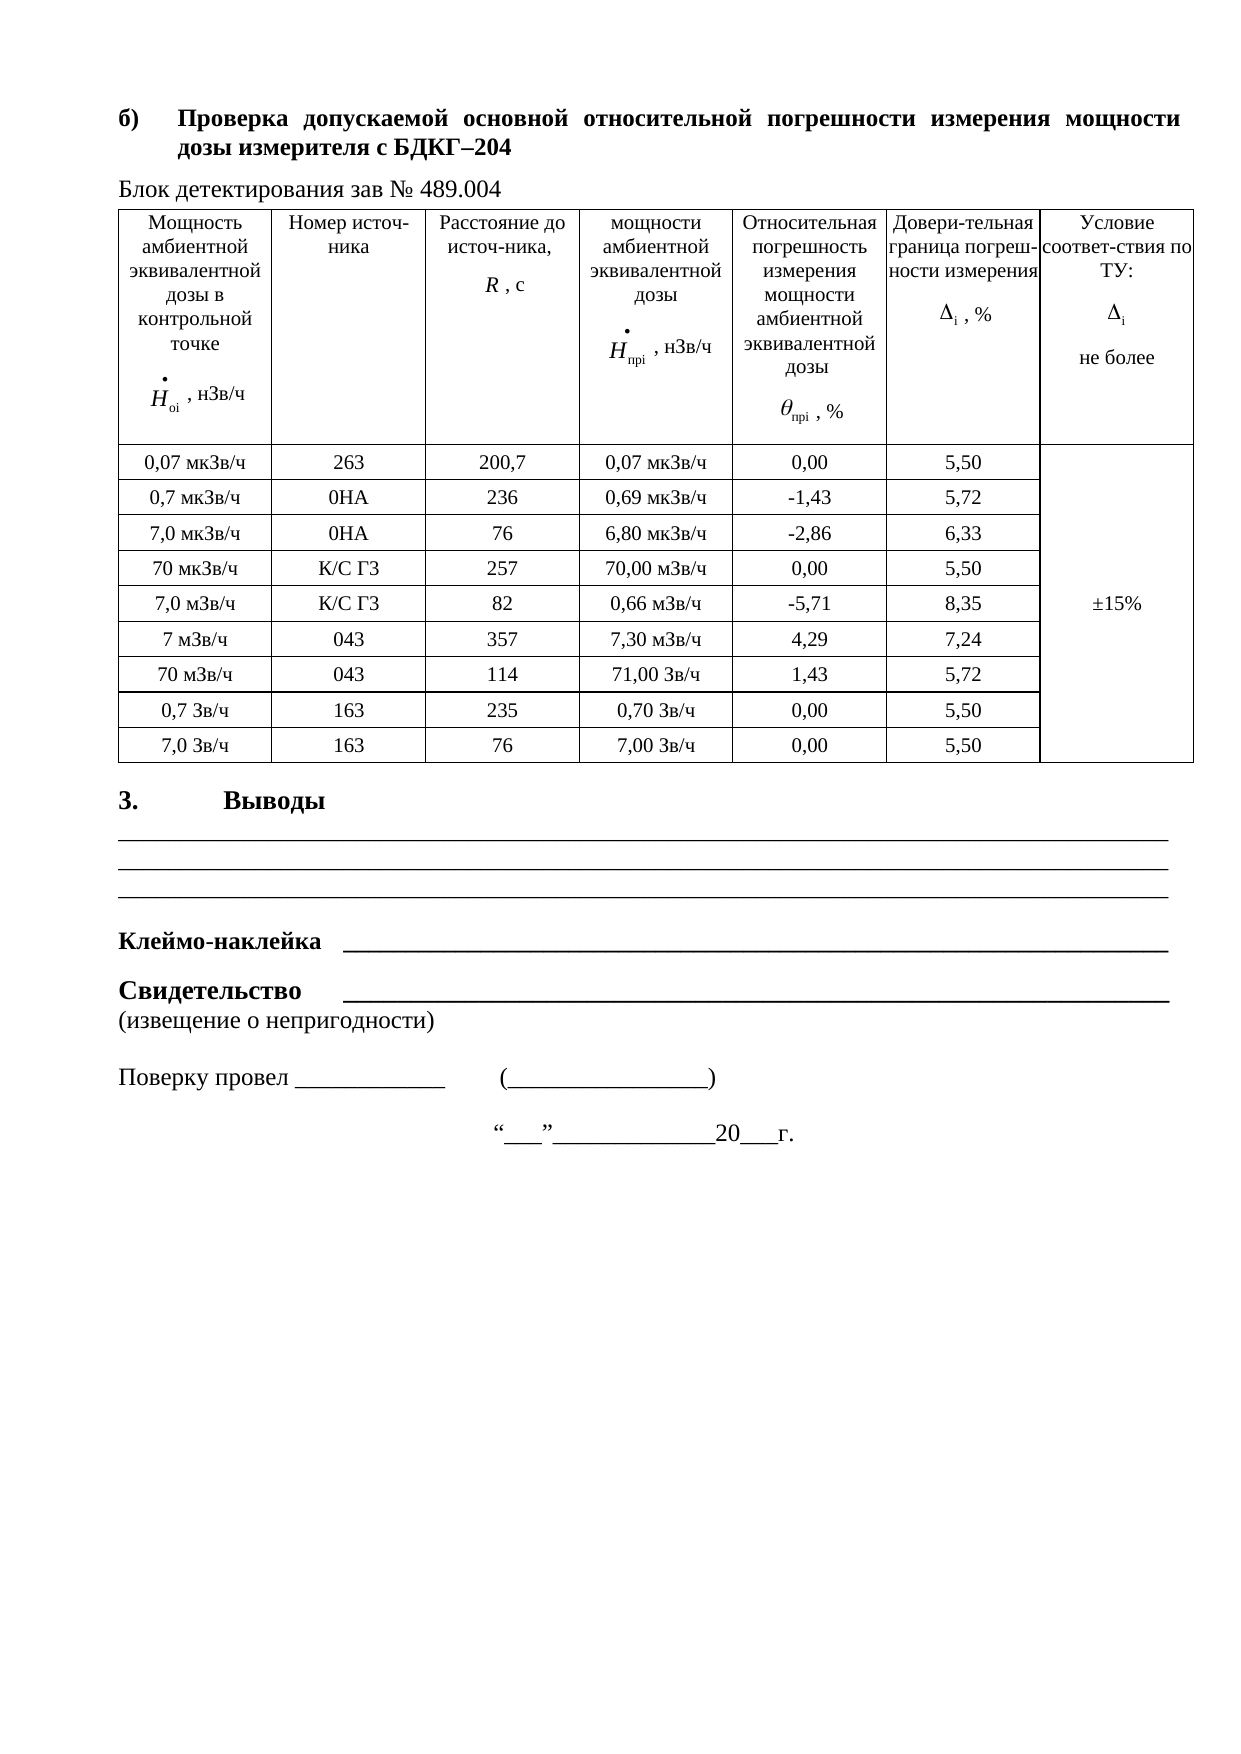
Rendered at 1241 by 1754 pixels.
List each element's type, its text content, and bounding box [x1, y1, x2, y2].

table_cell 235 [426, 693, 579, 727]
text ____________________________________________________________________________________ [118, 872, 1194, 901]
table_cell 0,00 [733, 445, 886, 479]
table_cell 71,00 Зв/ч [580, 657, 732, 691]
table_cell 0,66 мЗв/ч [580, 586, 732, 621]
table_cell 163 [272, 693, 425, 727]
table_cell 043 [272, 622, 425, 656]
subtitle Свидетельство _____________________________________________________________ [118, 974, 1194, 1005]
table_cell 6,33 [887, 515, 1039, 550]
table_cell 236 [426, 480, 579, 514]
table_cell 0,00 [733, 551, 886, 585]
table_cell 0,7 Зв/ч [119, 693, 271, 727]
table_cell 1,43 [733, 657, 886, 691]
table_header Довери-тельная граница погреш-ности измерения , % [887, 210, 1039, 443]
table_cell 0,07 мкЗв/ч [119, 445, 271, 479]
table_cell 70,00 мЗв/ч [580, 551, 732, 585]
table_cell 5,50 [887, 445, 1039, 479]
text б) Проверка допускаемой основной относительной погрешности измерения мощности дозы измерителя с БДКГ–204 [118, 103, 1181, 161]
text “___”_____________20___г. [118, 1118, 1194, 1147]
table_cell 5,50 [887, 693, 1039, 727]
table_cell 70 мЗв/ч [119, 657, 271, 691]
table_cell 0,69 мкЗв/ч [580, 480, 732, 514]
table_header Относительная погрешность измерения мощности амбиентной эквивалентной дозы , % [733, 210, 886, 443]
table_cell -2,86 [733, 515, 886, 550]
table_header Мощность амбиентной эквивалентной дозы в контрольной точке , нЗв/ч [119, 210, 271, 443]
text ____________________________________________________________________________________ [118, 844, 1194, 872]
table_cell 257 [426, 551, 579, 585]
table_cell 0,70 Зв/ч [580, 693, 732, 727]
table_cell 0НА [272, 480, 425, 514]
table_cell 7,30 мЗв/ч [580, 622, 732, 656]
table_cell 5,72 [887, 657, 1039, 691]
table_cell 4,29 [733, 622, 886, 656]
table_header Расстояние до источ-ника, , с [426, 210, 579, 443]
subtitle Клеймо-наклейка __________________________________________________________________ [118, 926, 1194, 955]
table_cell 5,50 [887, 551, 1039, 585]
table_cell 043 [272, 657, 425, 691]
table_cell 0,00 [733, 693, 886, 727]
table_cell 70 мкЗв/ч [119, 551, 271, 585]
table_cell 7,24 [887, 622, 1039, 656]
table_cell 0,00 [733, 728, 886, 762]
table_cell 7,00 Зв/ч [580, 728, 732, 762]
table_header Номер источ-ника [272, 210, 425, 443]
table_cell ±15% [1041, 445, 1193, 762]
text ____________________________________________________________________________________ [118, 815, 1194, 844]
table_cell -1,43 [733, 480, 886, 514]
table_cell -5,71 [733, 586, 886, 621]
table_cell 0,07 мкЗв/ч [580, 445, 732, 479]
table_cell 5,72 [887, 480, 1039, 514]
subtitle 3. Выводы [118, 784, 1194, 815]
text Блок детектирования зав № 489.004 [118, 174, 1194, 203]
table_header Условие соответ-ствия по ТУ: не более [1041, 210, 1193, 443]
table_cell 5,50 [887, 728, 1039, 762]
table_cell К/С Г3 [272, 551, 425, 585]
table_cell 263 [272, 445, 425, 479]
table_header мощности амбиентной эквивалентной дозы , нЗв/ч [580, 210, 732, 443]
table_cell 7 мЗв/ч [119, 622, 271, 656]
table_cell 0,7 мкЗв/ч [119, 480, 271, 514]
table_cell 7,0 мЗв/ч [119, 586, 271, 621]
table_cell 7,0 Зв/ч [119, 728, 271, 762]
table_cell 357 [426, 622, 579, 656]
text Поверку провел ____________ (________________) [118, 1062, 1194, 1091]
table_cell 114 [426, 657, 579, 691]
table_cell 6,80 мкЗв/ч [580, 515, 732, 550]
table_cell 7,0 мкЗв/ч [119, 515, 271, 550]
table_cell 82 [426, 586, 579, 621]
table_cell 200,7 [426, 445, 579, 479]
table_cell 0НА [272, 515, 425, 550]
text (извещение о непригодности) [118, 1005, 1194, 1034]
table_cell 163 [272, 728, 425, 762]
table_cell 76 [426, 515, 579, 550]
table_cell К/С Г3 [272, 586, 425, 621]
table_cell 76 [426, 728, 579, 762]
table_cell 8,35 [887, 586, 1039, 621]
